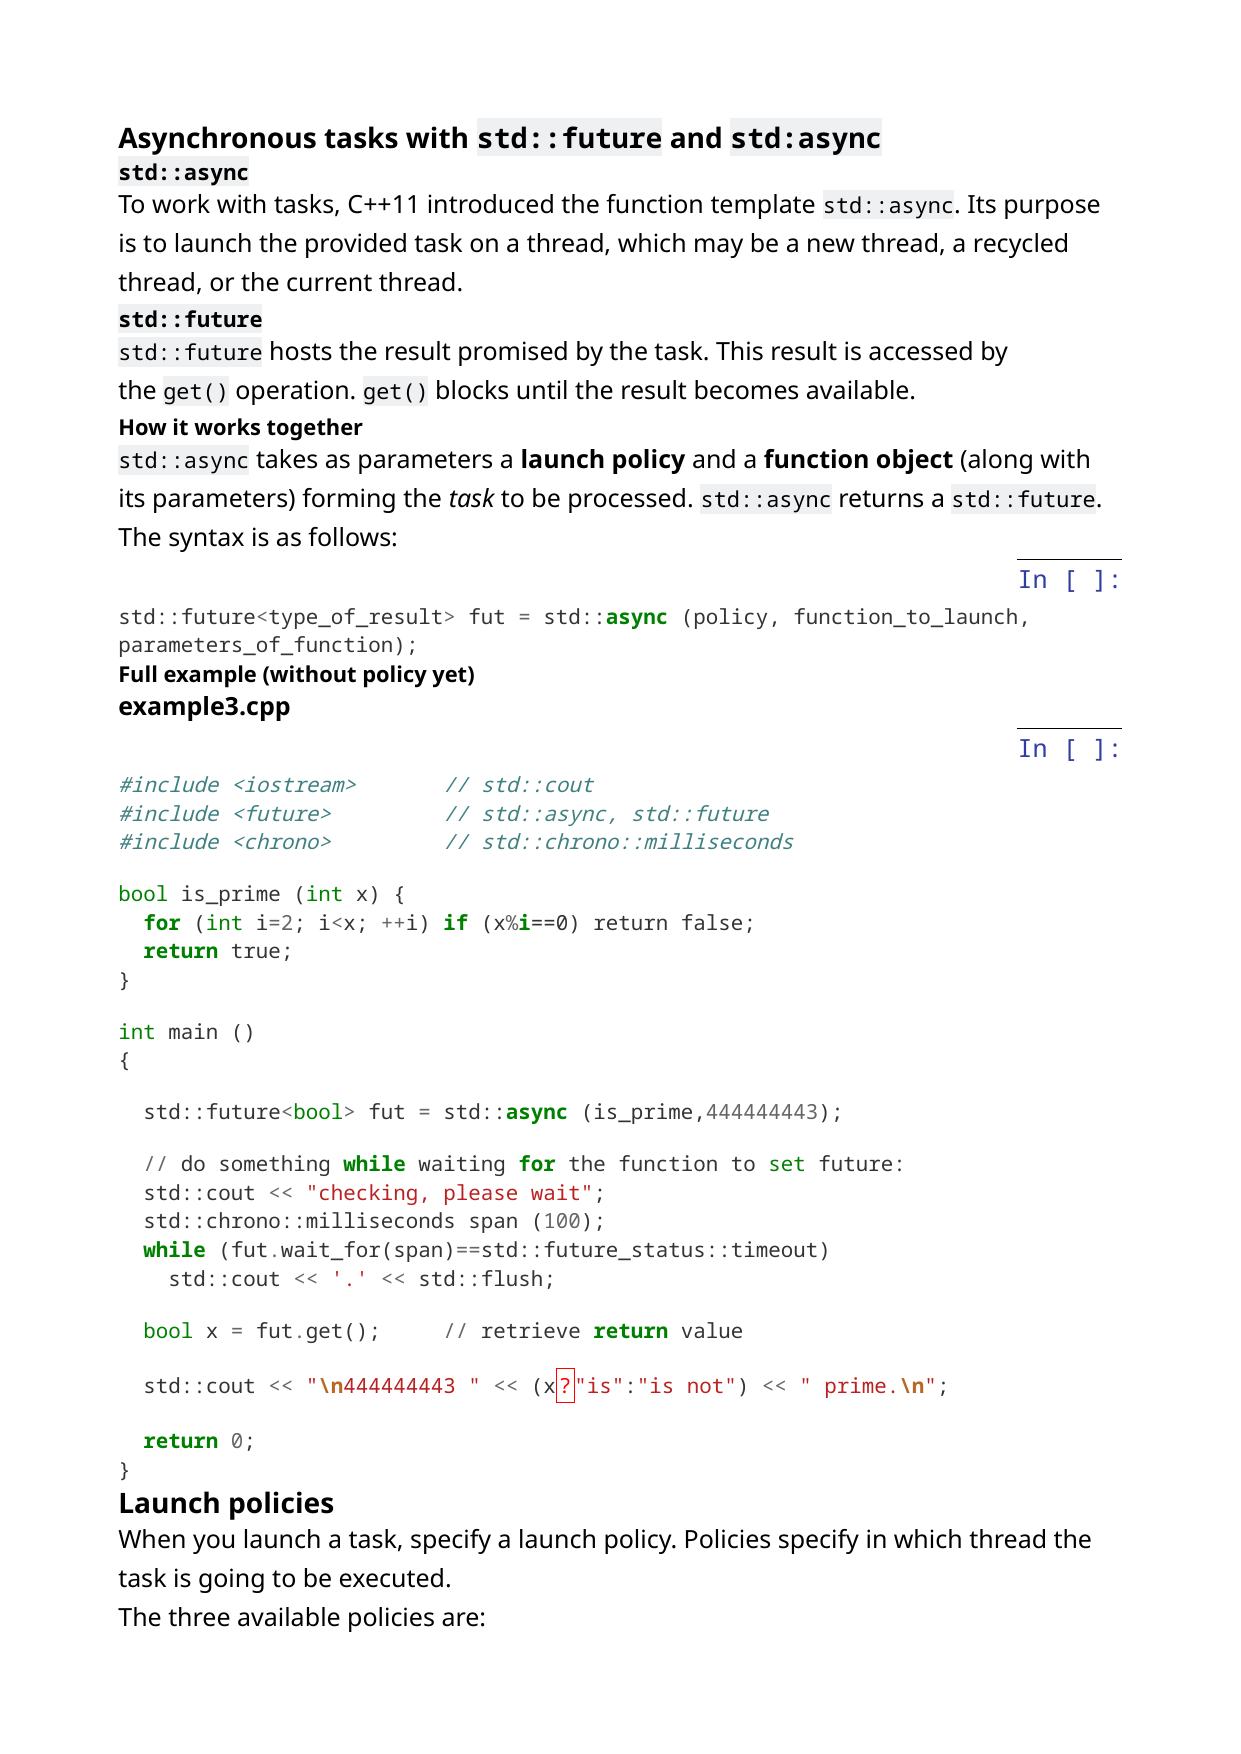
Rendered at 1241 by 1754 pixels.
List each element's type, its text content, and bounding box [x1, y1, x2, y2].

subtitle std::future [118, 304, 1122, 333]
text std::cout << '.' << std::flush; [118, 1264, 1122, 1292]
text std::chrono::milliseconds span (100); [118, 1207, 1122, 1235]
text std::future<type_of_result> fut = std::async (policy, function_to_launch, parameters_of_function); [118, 602, 1122, 659]
text std::async takes as parameters a launch policy and a function object (along with its parameters) forming the task to be processed. std::async returns a std::future. The syntax is as follows: [118, 442, 1122, 554]
subtitle std::async [118, 156, 1122, 186]
text #include <iostream> // std::cout [118, 770, 1122, 799]
text // do something while waiting for the function to set future: [118, 1149, 1122, 1178]
text int main () [118, 1017, 1122, 1045]
subtitle Asynchronous tasks with std::future and std:async [118, 118, 1122, 156]
text In [ ]: [118, 728, 1122, 765]
text #include <chrono> // std::chrono::milliseconds [118, 827, 1122, 856]
text std::cout << "checking, please wait"; [118, 1178, 1122, 1207]
text example3.cpp [118, 688, 1122, 722]
text { [118, 1045, 1122, 1074]
text The three available policies are: [118, 1600, 1122, 1634]
text To work with tasks, C++11 introduced the function template std::async. Its purpose is to launch the provided task on a thread, which may be a new thread, a recycled thread, or the current thread. [118, 186, 1122, 299]
text return true; [118, 936, 1122, 965]
text std::future hosts the result promised by the task. This result is accessed by the get() operation. get() blocks until the result becomes available. [118, 333, 1122, 407]
text } [118, 965, 1122, 993]
subtitle How it works together [118, 412, 1122, 442]
text return 0; [118, 1426, 1122, 1455]
text When you launch a task, specify a launch policy. Policies specify in which thread the task is going to be executed. [118, 1521, 1122, 1595]
text } [118, 1455, 1122, 1483]
text std::future<bool> fut = std::async (is_prime,444444443); [118, 1097, 1122, 1126]
subtitle Full example (without policy yet) [118, 659, 1122, 688]
text while (fut.wait_for(span)==std::future_status::timeout) [118, 1235, 1122, 1264]
subtitle Launch policies [118, 1483, 1122, 1521]
text std::cout << "\n444444443 " << (x [118, 1368, 556, 1402]
text ? [557, 1369, 574, 1402]
text In [ ]: [118, 559, 1122, 596]
text "is":"is not") << " prime.\n"; [575, 1368, 1122, 1402]
text bool is_prime (int x) { [118, 879, 1122, 908]
text bool x = fut.get(); // retrieve return value [118, 1316, 1122, 1344]
text for (int i=2; i<x; ++i) if (x%i==0) return false; [118, 908, 1122, 936]
text #include <future> // std::async, std::future [118, 799, 1122, 827]
